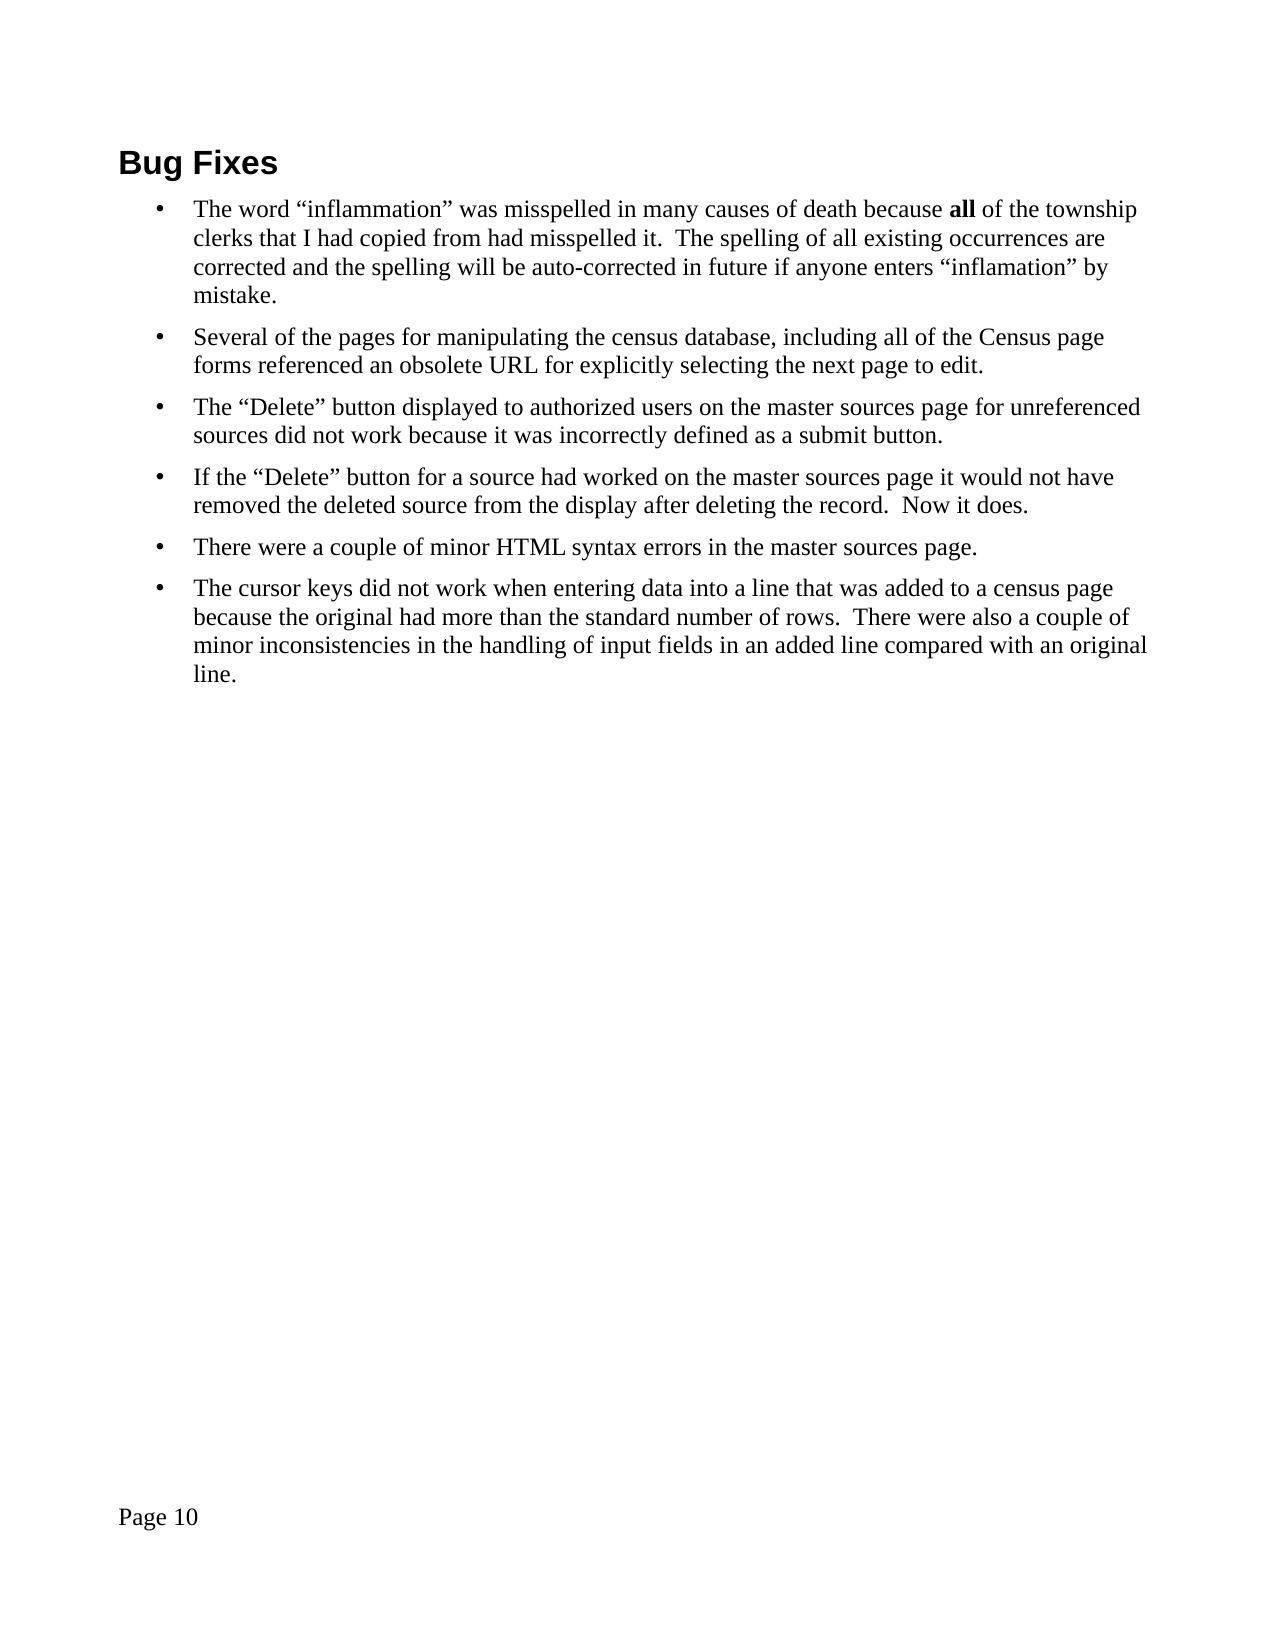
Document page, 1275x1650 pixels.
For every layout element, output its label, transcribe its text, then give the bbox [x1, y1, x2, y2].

list There were a couple of minor HTML syntax errors in the master sources page. [156, 532, 1157, 561]
list The cursor keys did not work when entering data into a line that was added to a census page because the original had more than the standard number of rows. There were also a couple of minor inconsistencies in the handling of input fields in an added line compared with an original line. [156, 573, 1157, 688]
subtitle Bug Fixes [118, 143, 1157, 182]
list The word “inflammation” was misspelled in many causes of death because all of the township clerks that I had copied from had misspelled it. The spelling of all existing occurrences are corrected and the spelling will be auto-corrected in future if anyone enters “inflamation” by mistake. [156, 194, 1157, 309]
list The “Delete” button displayed to authorized users on the master sources page for unreferenced sources did not work because it was incorrectly defined as a submit button. [156, 392, 1157, 449]
list If the “Delete” button for a source had worked on the master sources page it would not have removed the deleted source from the display after deleting the record. Now it does. [156, 462, 1157, 519]
list Several of the pages for manipulating the census database, including all of the Census page forms referenced an obsolete URL for explicitly selecting the next page to edit. [156, 322, 1157, 379]
